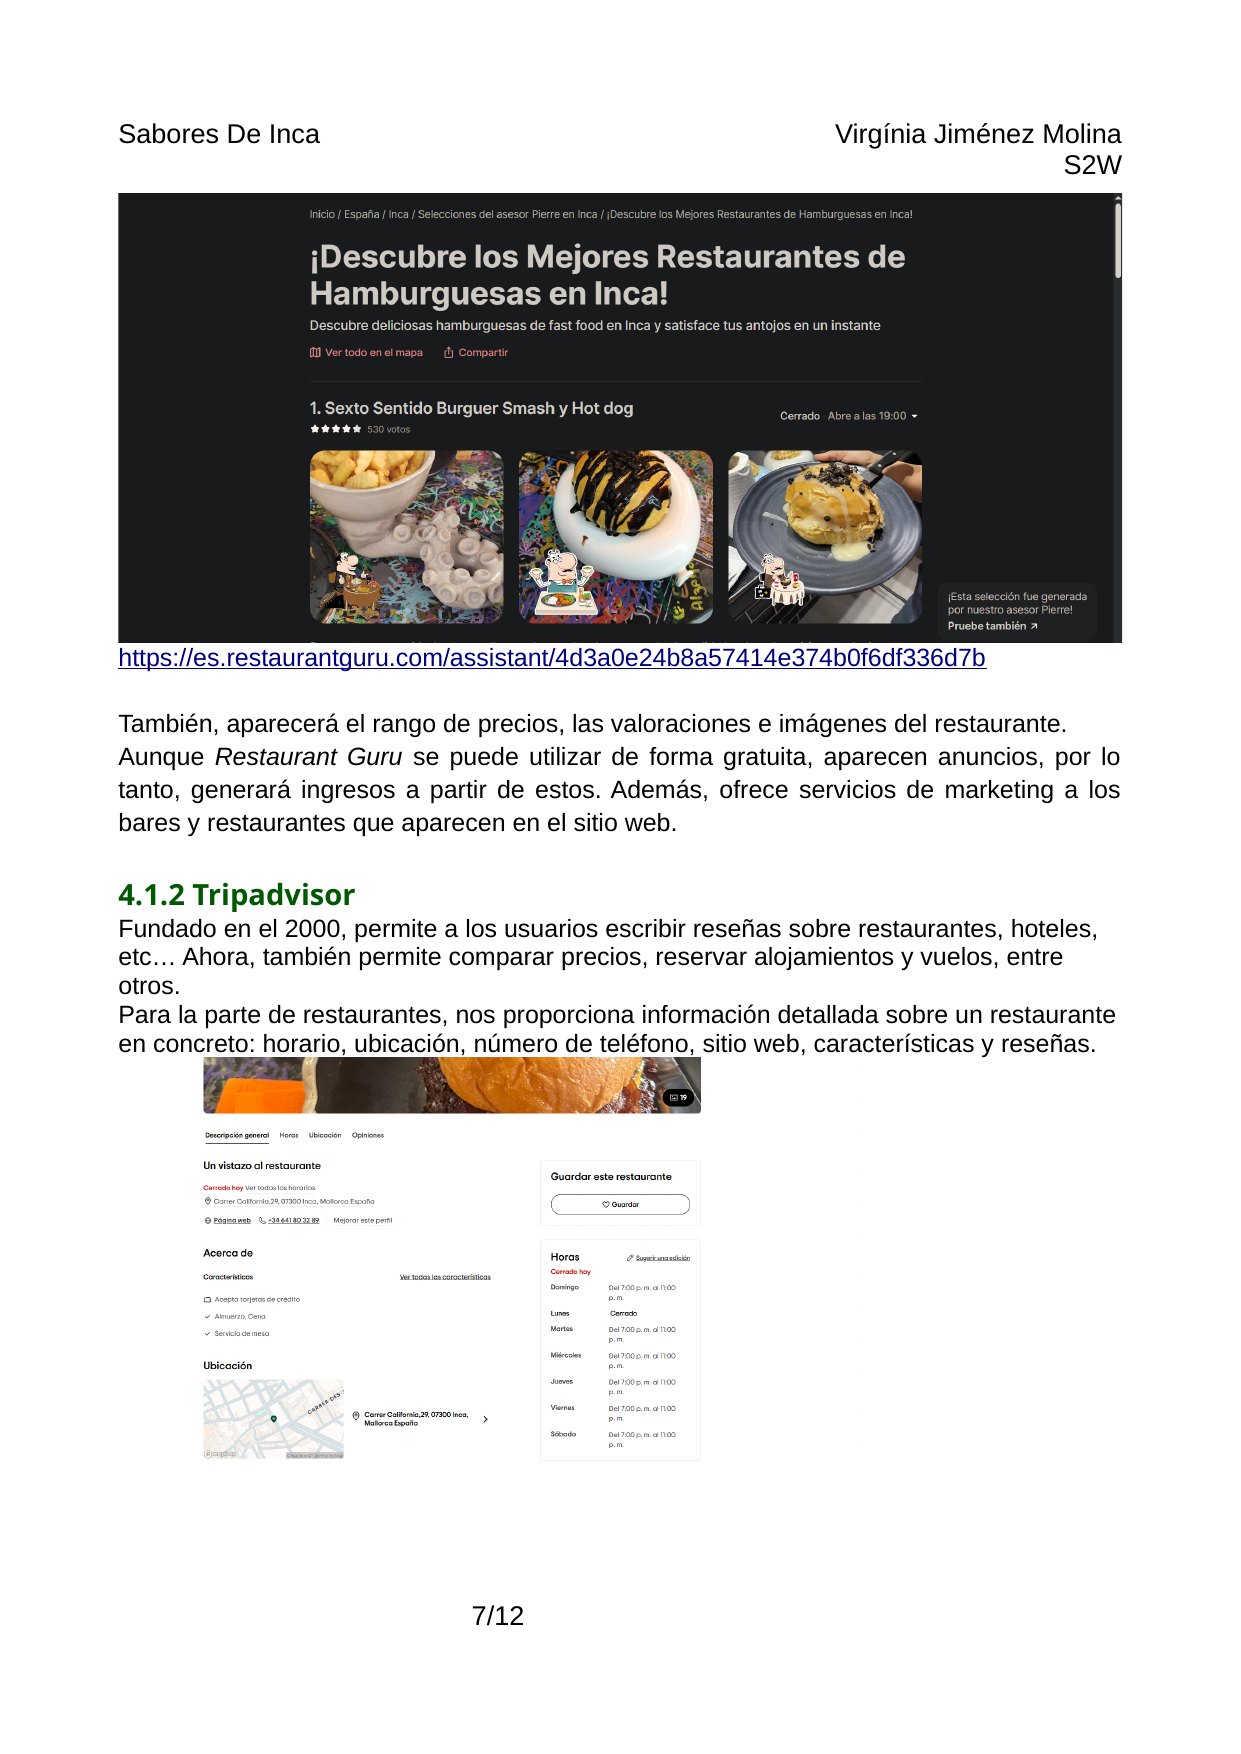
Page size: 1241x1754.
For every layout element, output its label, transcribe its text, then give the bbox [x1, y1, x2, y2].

text https://es.restaurantguru.com/assistant/4d3a0e24b8a57414e374b0f6df336d7b [118, 643, 1122, 671]
text Fundado en el 2000, permite a los usuarios escribir reseñas sobre restaurantes, hoteles, etc… Ahora, también permite comparar precios, reservar alojamientos y vuelos, entre otros. Para la parte de restaurantes, nos proporciona información detallada sobre un restaurante en concreto: horario, ubicación, número de teléfono, sitio web, características y reseñas. [118, 913, 1122, 1057]
subtitle 4.1.2 Tripadvisor [118, 874, 1122, 913]
text También, aparecerá el rango de precios, las valoraciones e imágenes del restaurante. [118, 709, 1122, 737]
text Aunque Restaurant Guru se puede utilizar de forma gratuita, aparecen anuncios, por lo tanto, generará ingresos a partir de estos. Además, ofrece servicios de marketing a los bares y restaurantes que aparecen en el sitio web. [118, 742, 1122, 837]
